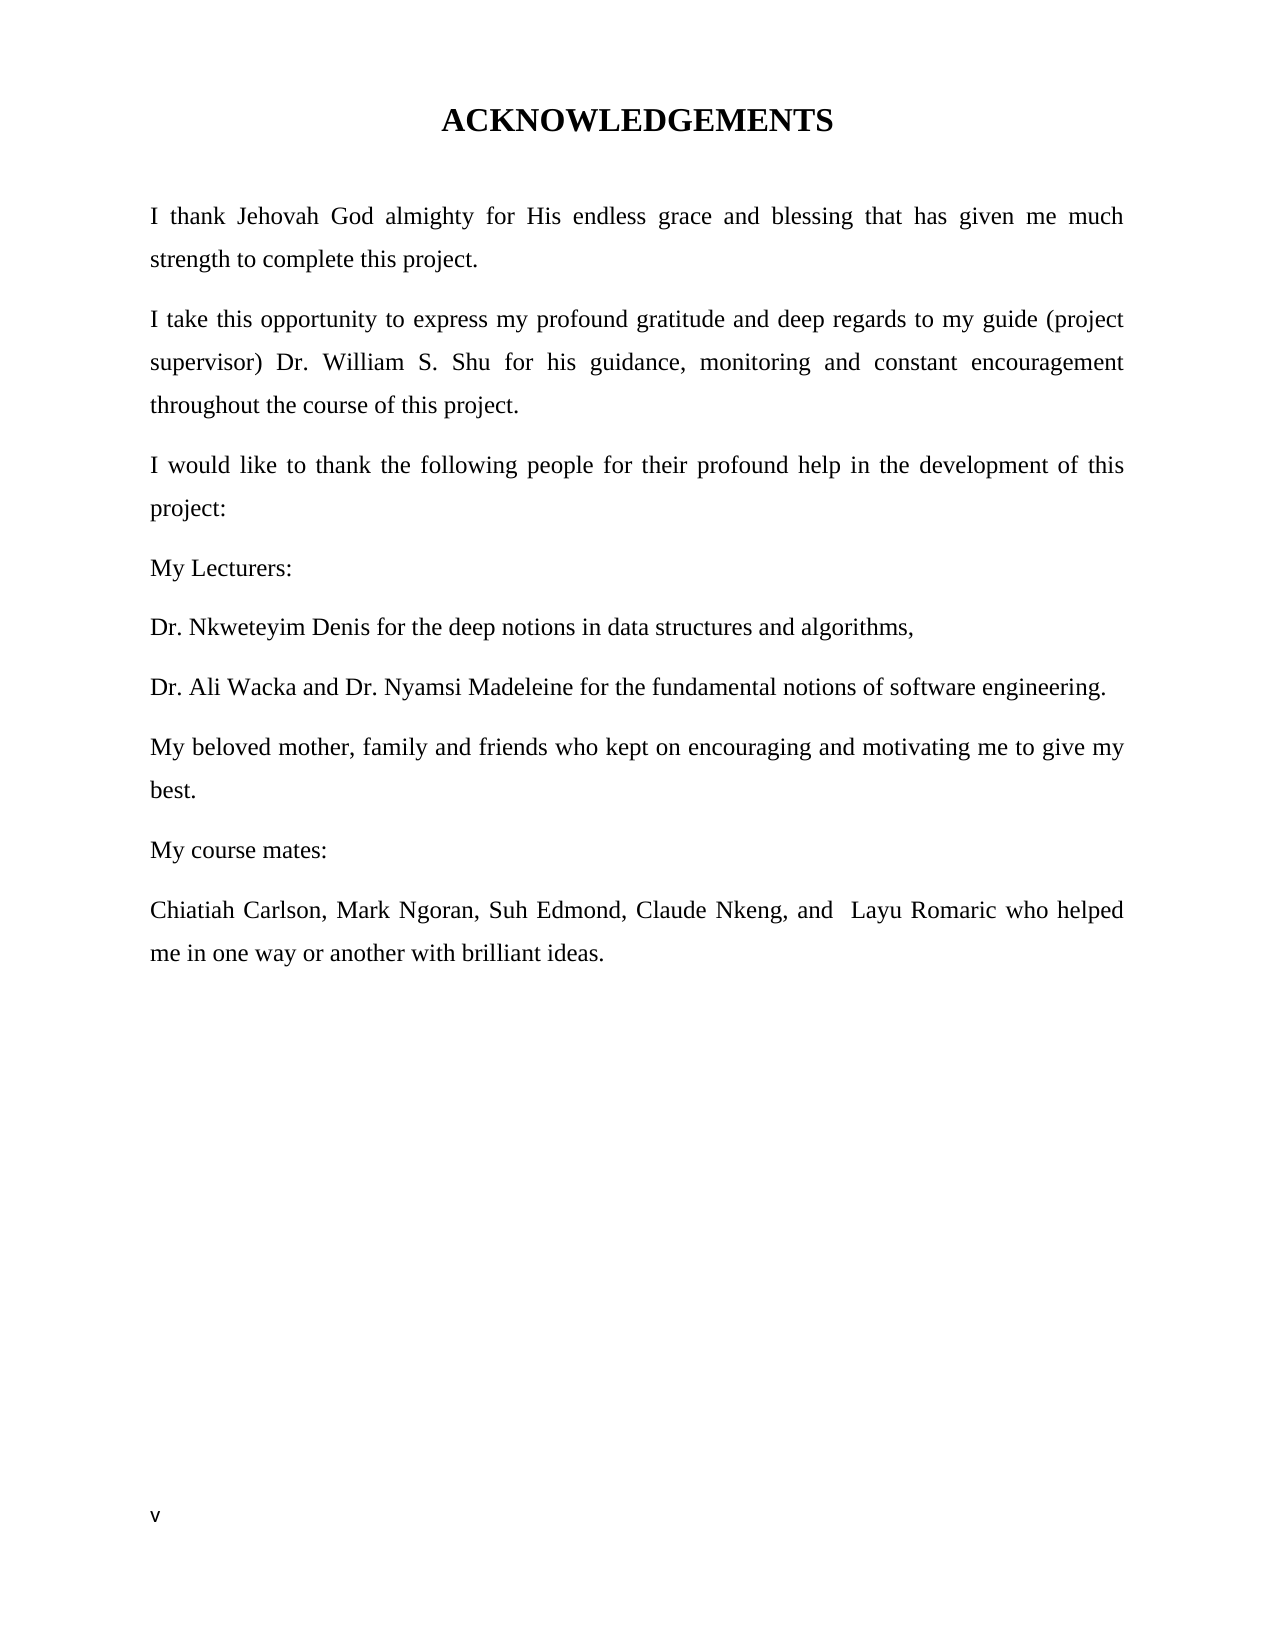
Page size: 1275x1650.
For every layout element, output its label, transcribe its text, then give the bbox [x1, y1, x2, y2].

text I would like to thank the following people for their profound help in the development of this project: [150, 450, 1125, 522]
text I take this opportunity to express my profound gratitude and deep regards to my guide (project supervisor) Dr. William S. Shu for his guidance, monitoring and constant encouragement throughout the course of this project. [150, 304, 1125, 419]
text I thank Jehovah God almighty for His endless grace and blessing that has given me much strength to complete this project. [150, 201, 1125, 273]
text My Lecturers: [150, 553, 1125, 581]
text Chiatiah Carlson, Mark Ngoran, Suh Edmond, Claude Nkeng, and Layu Romaric who helped me in one way or another with brilliant ideas. [150, 895, 1125, 967]
text Dr. Ali Wacka and Dr. Nyamsi Madeleine for the fundamental notions of software engineering. [150, 672, 1125, 701]
text Dr. Nkweteyim Denis for the deep notions in data structures and algorithms, [150, 612, 1125, 641]
subtitle ACKNOWLEDGEMENTS [150, 100, 1125, 138]
text My beloved mother, family and friends who kept on encouraging and motivating me to give my best. [150, 732, 1125, 804]
text My course mates: [150, 835, 1125, 864]
